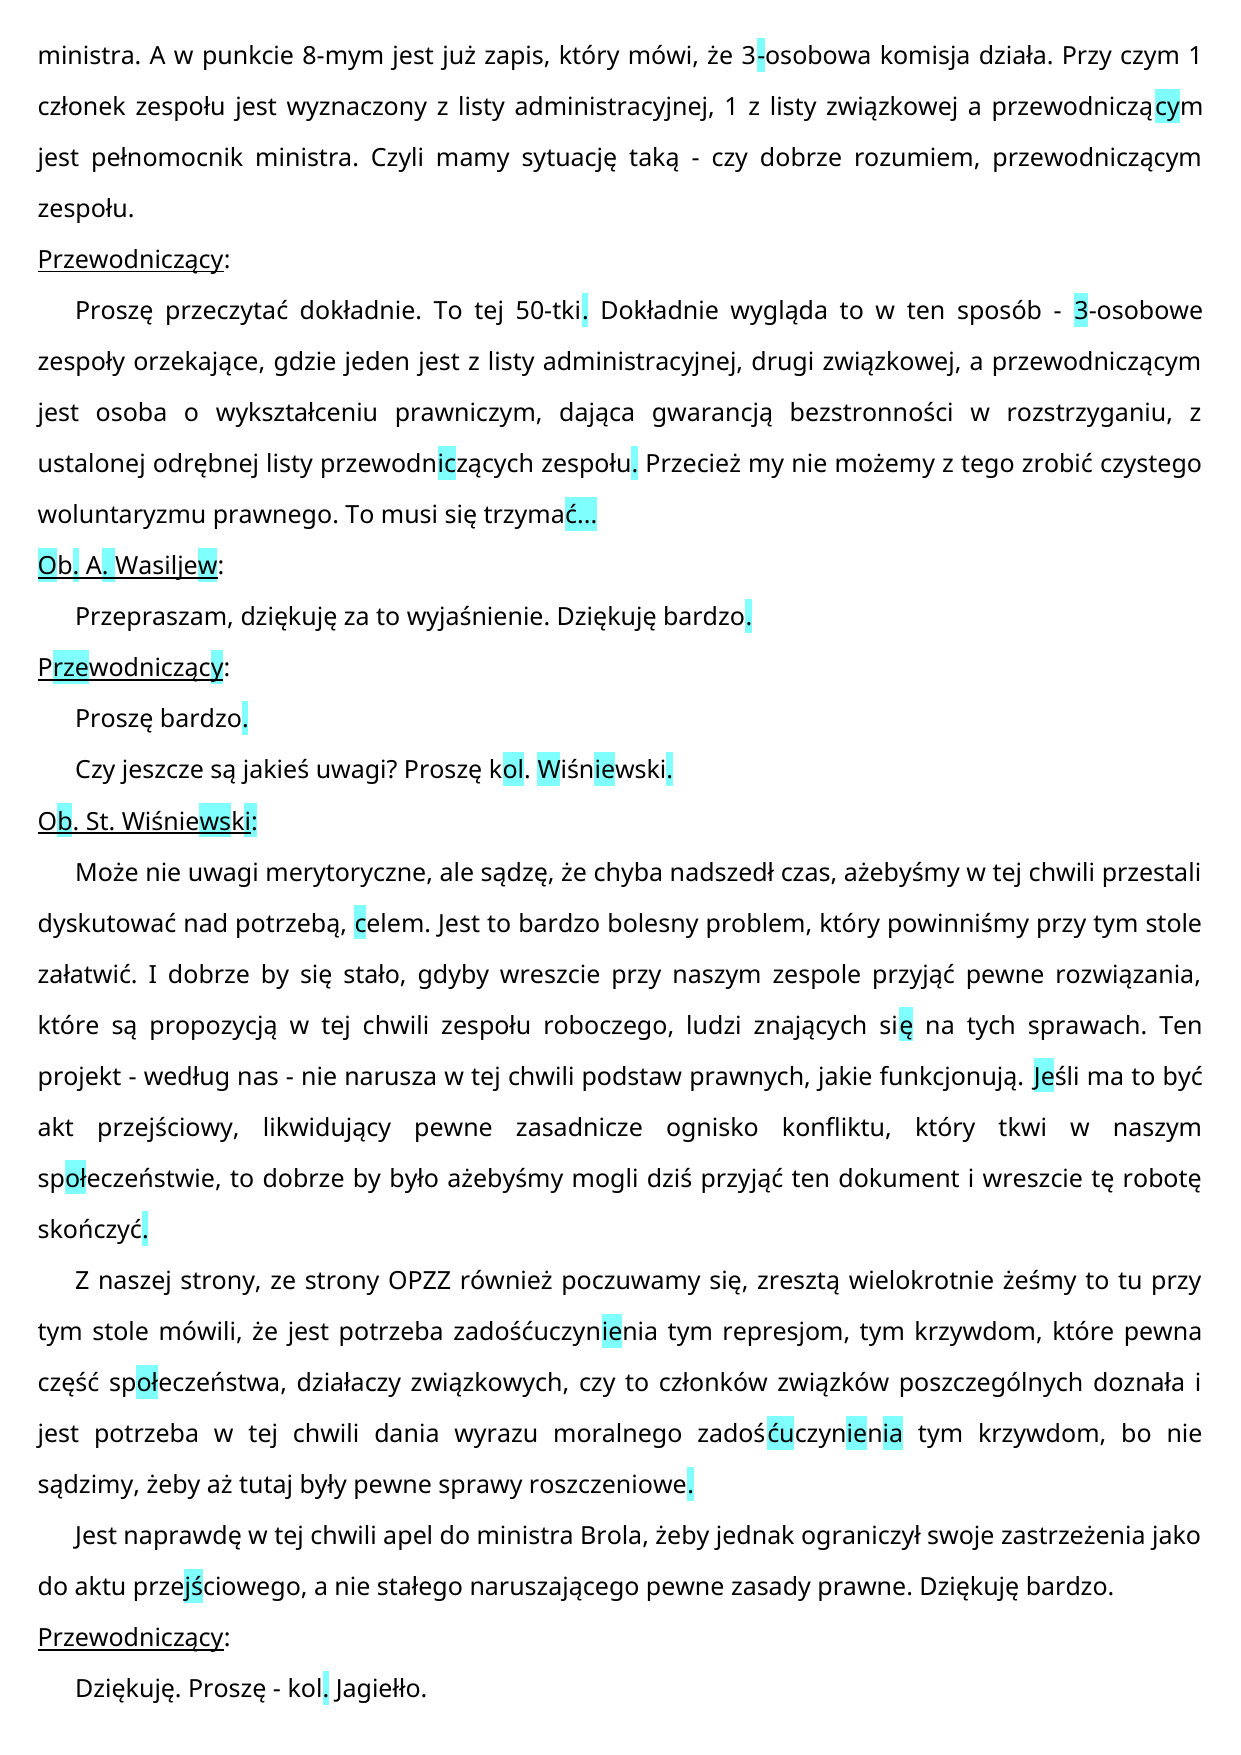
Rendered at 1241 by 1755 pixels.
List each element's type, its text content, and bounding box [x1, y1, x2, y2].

text Z naszej strony, ze strony OPZZ również poczuwamy się, zresztą wielokrotnie żeśmy to tu przy tym stole mówili, że jest potrzeba zadośćuczynienia tym represjom, tym krzywdom, które pewna część społeczeństwa, działaczy związkowych, czy to członków związków poszczególnych doznała i jest potrzeba w tej chwili dania wyrazu moralnego zadośćuczynienia tym krzywdom, bo nie sądzimy, żeby aż tutaj były pewne sprawy roszczeniowe. [37, 1262, 1203, 1501]
text Ob. St. Wiśniewski: [37, 803, 1203, 837]
text Może nie uwagi merytoryczne, ale sądzę, że chyba nadszedł czas, ażebyśmy w tej chwili przestali dyskutować nad potrzebą, celem. Jest to bardzo bolesny problem, który powinniśmy przy tym stole załatwić. I dobrze by się stało, gdyby wreszcie przy naszym zespole przyjąć pewne rozwiązania, które są propozycją w tej chwili zespołu roboczego, ludzi znających się na tych sprawach. Ten projekt - według nas - nie narusza w tej chwili podstaw prawnych, jakie funkcjonują. Jeśli ma to być akt przejściowy, likwidujący pewne zasadnicze ognisko konfliktu, który tkwi w naszym społeczeństwie, to dobrze by było ażebyśmy mogli dziś przyjąć ten dokument i wreszcie tę robotę skończyć. [37, 854, 1203, 1246]
text Proszę przeczytać dokładnie. To tej 50-tki. Dokładnie wygląda to w ten sposób - 3-osobowe zespoły orzekające, gdzie jeden jest z listy administracyjnej, drugi związkowej, a przewodniczącym jest osoba o wykształceniu prawniczym, dająca gwarancją bezstronności w rozstrzyganiu, z ustalonej odrębnej listy przewodniczących zespołu. Przecież my nie możemy z tego zrobić czystego woluntaryzmu prawnego. To musi się trzymać... [37, 293, 1203, 531]
text Przewodniczący: [37, 650, 1203, 684]
text Proszę bardzo. [37, 701, 1203, 735]
text Dziękuję. Proszę - kol. Jagiełło. [37, 1671, 1203, 1705]
text Ob. A. Wasiljew: [37, 548, 1203, 582]
text Przepraszam, dziękuję za to wyjaśnienie. Dziękuję bardzo. [37, 599, 1203, 633]
text ministra. A w punkcie 8-mym jest już zapis, który mówi, że 3-osobowa komisja działa. Przy czym 1 członek zespołu jest wyznaczony z listy administracyjnej, 1 z listy związkowej a przewodniczącym jest pełnomocnik ministra. Czyli mamy sytuację taką - czy dobrze rozumiem, przewodniczącym zespołu. [37, 37, 1203, 225]
text Przewodniczący: [37, 242, 1203, 276]
text Czy jeszcze są jakieś uwagi? Proszę kol. Wiśniewski. [37, 752, 1203, 786]
text Jest naprawdę w tej chwili apel do ministra Brola, żeby jednak ograniczył swoje zastrzeżenia jako do aktu przejściowego, a nie stałego naruszającego pewne zasady prawne. Dziękuję bardzo. [37, 1518, 1203, 1603]
text Przewodniczący: [37, 1620, 1203, 1654]
